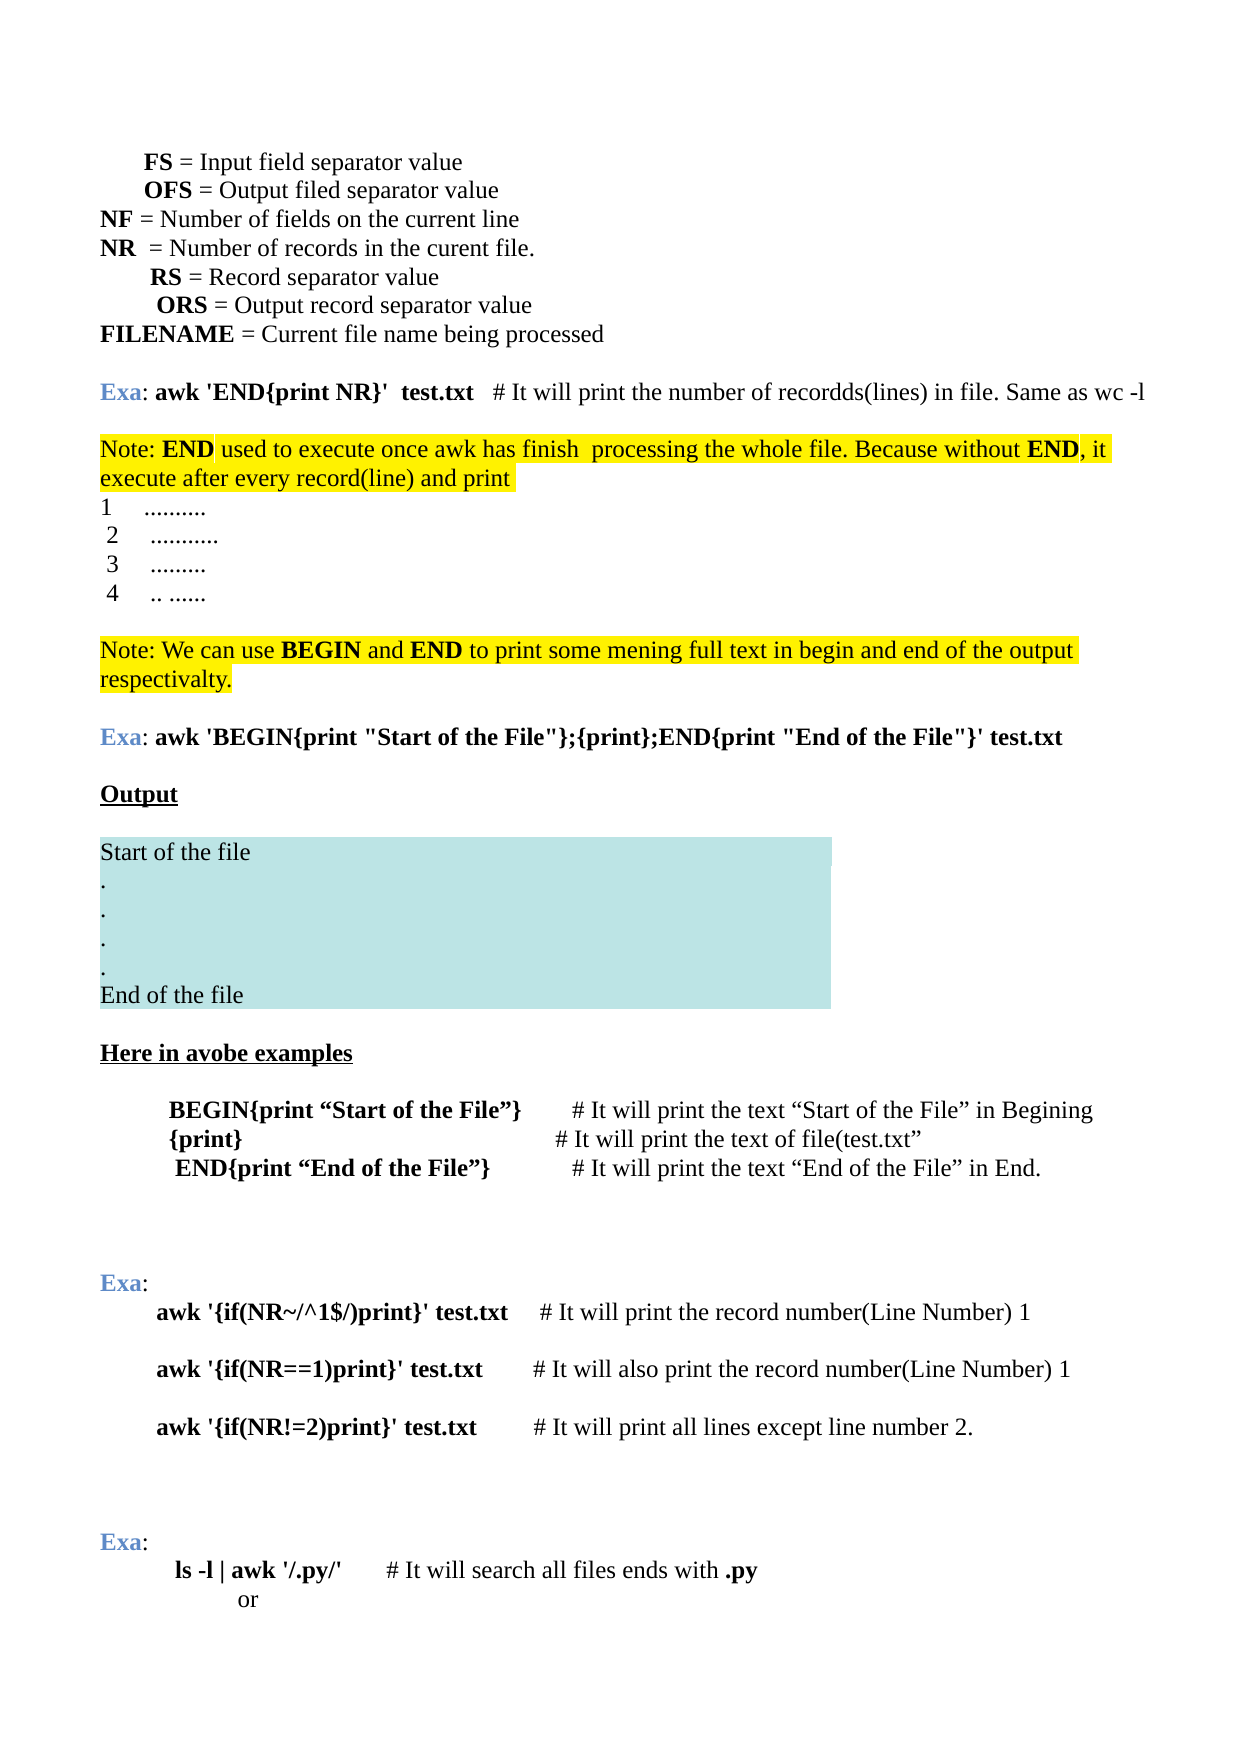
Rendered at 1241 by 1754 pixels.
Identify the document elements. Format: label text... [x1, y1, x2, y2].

text BEGIN{print “Start of the File”} # It will print the text “Start of the File” in Begining [100, 1096, 1175, 1124]
text Exa: [100, 1268, 1175, 1297]
text Output [100, 779, 1175, 808]
text 3 ......... [100, 549, 1175, 578]
text FILENAME = Current file name being processed [100, 319, 1175, 348]
text END{print “End of the File”} # It will print the text “End of the File” in End. [100, 1153, 1175, 1182]
text awk '{if(NR==1)print}' test.txt # It will also print the record number(Line Number) 1 [100, 1354, 1175, 1383]
text {print} # It will print the text of file(test.txt” [100, 1124, 1175, 1153]
text FS = Input field separator value [100, 147, 1175, 176]
text awk '{if(NR~/^1$/)print}' test.txt # It will print the record number(Line Number) 1 [100, 1297, 1175, 1326]
text . [100, 894, 1175, 923]
text Note: END used to execute once awk has finish processing the whole file. Because without END, it execute after every record(line) and print [100, 434, 1175, 492]
text Here in avobe examples [100, 1038, 1175, 1067]
text . [100, 952, 1175, 981]
text ORS = Output record separator value [100, 291, 1175, 319]
text Note: We can use BEGIN and END to print some mening full text in begin and end of the output respectivalty. [100, 636, 1175, 693]
text OFS = Output filed separator value [100, 176, 1175, 204]
text 4 .. ...... [100, 578, 1175, 607]
text RS = Record separator value [100, 262, 1175, 291]
text Start of the file [100, 837, 1175, 866]
text Exa: awk 'BEGIN{print "Start of the File"};{print};END{print "End of the File"}' test.txt [100, 722, 1175, 751]
text ls -l | awk '/.py/' # It will search all files ends with .py [100, 1556, 1175, 1584]
text Exa: [100, 1527, 1175, 1556]
text Exa: awk 'END{print NR}' test.txt # It will print the number of recordds(lines) in file. Same as wc -l [100, 377, 1175, 406]
text End of the file [100, 981, 1175, 1009]
text NR = Number of records in the curent file. [100, 233, 1175, 262]
text NF = Number of fields on the current line [100, 204, 1175, 233]
text or [100, 1584, 1175, 1613]
text . [100, 866, 1175, 894]
text 1 .......... [100, 492, 1175, 521]
text . [100, 923, 1175, 952]
text awk '{if(NR!=2)print}' test.txt # It will print all lines except line number 2. [100, 1412, 1175, 1441]
text 2 ........... [100, 521, 1175, 549]
